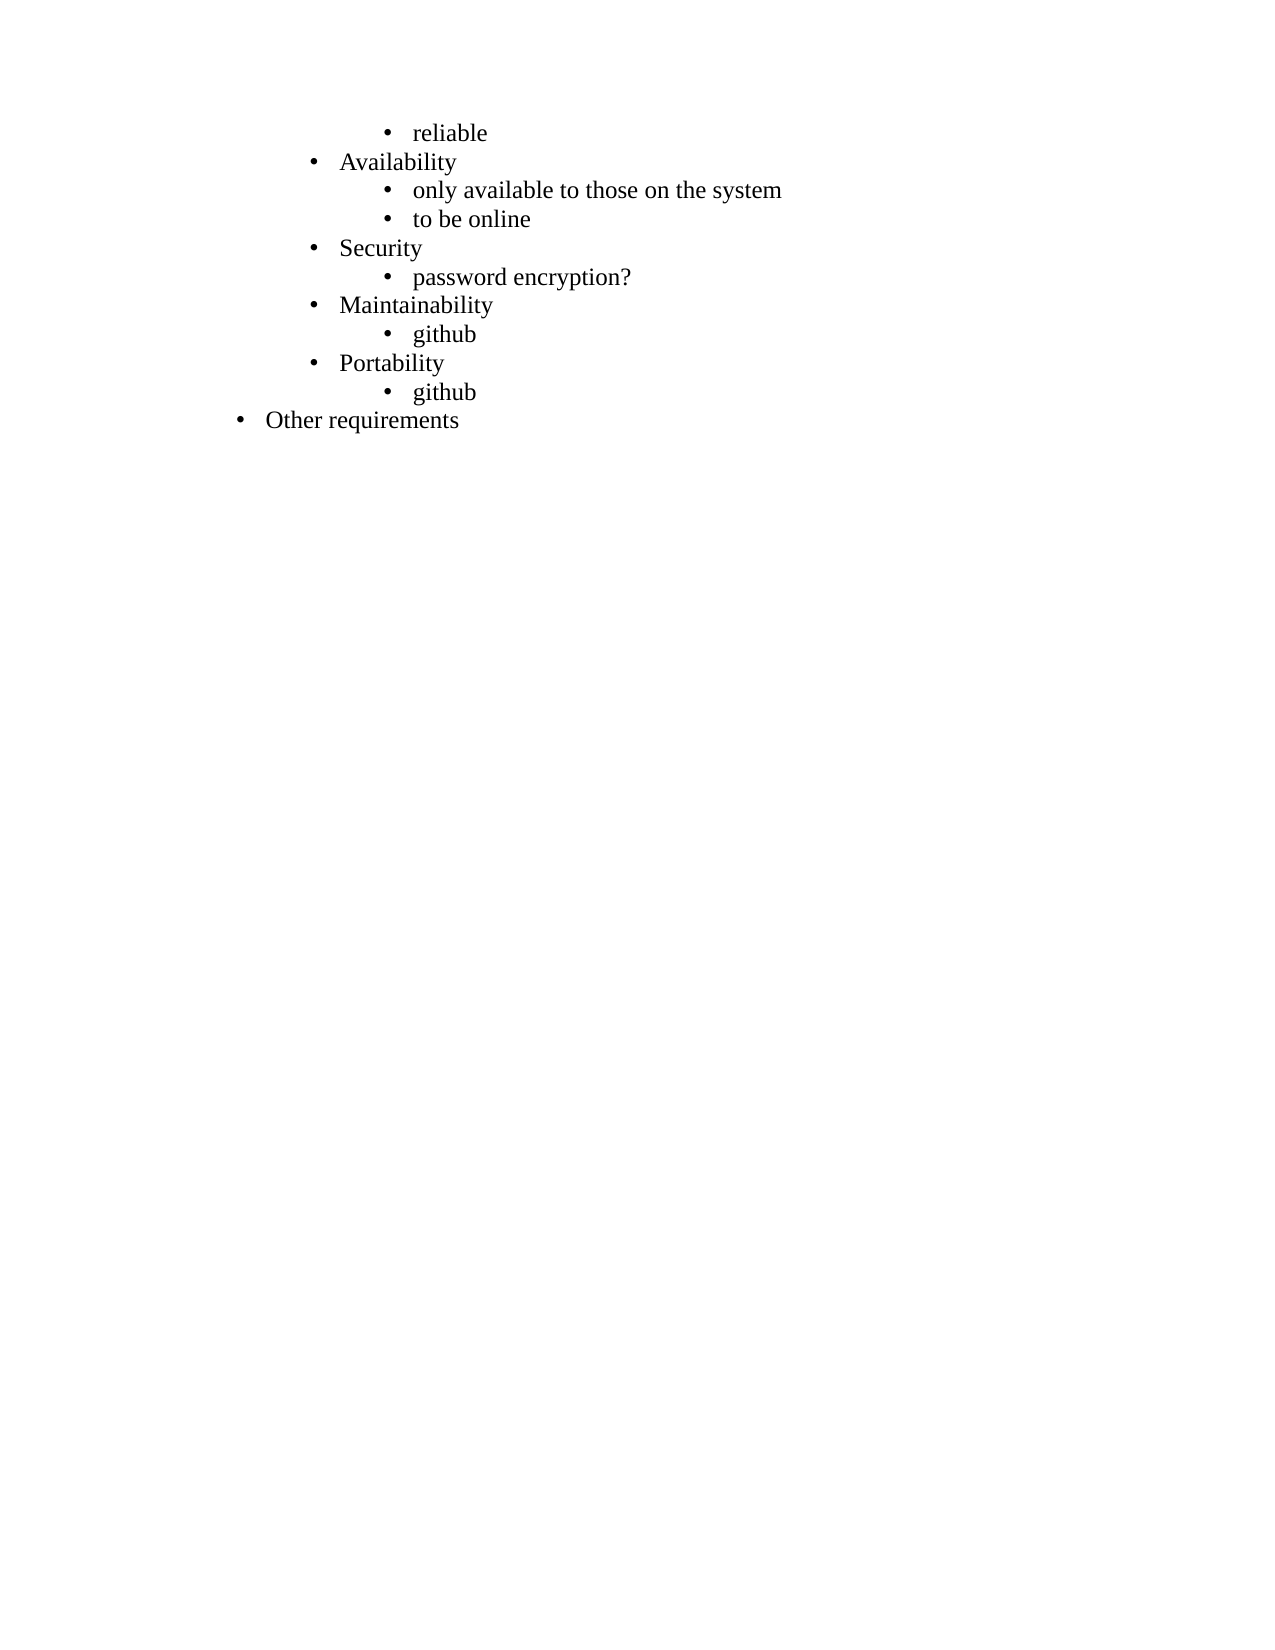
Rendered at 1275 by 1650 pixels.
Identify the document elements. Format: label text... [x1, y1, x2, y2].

list Portability [309, 348, 1157, 377]
list github [383, 319, 1157, 348]
list Availability [309, 147, 1157, 176]
list Other requirements [236, 406, 1157, 434]
list password encryption? [383, 262, 1157, 291]
list Security [309, 233, 1157, 262]
list reliable [383, 118, 1157, 147]
list github [383, 377, 1157, 406]
list to be online [383, 204, 1157, 233]
list only available to those on the system [383, 176, 1157, 204]
list Maintainability [309, 291, 1157, 319]
